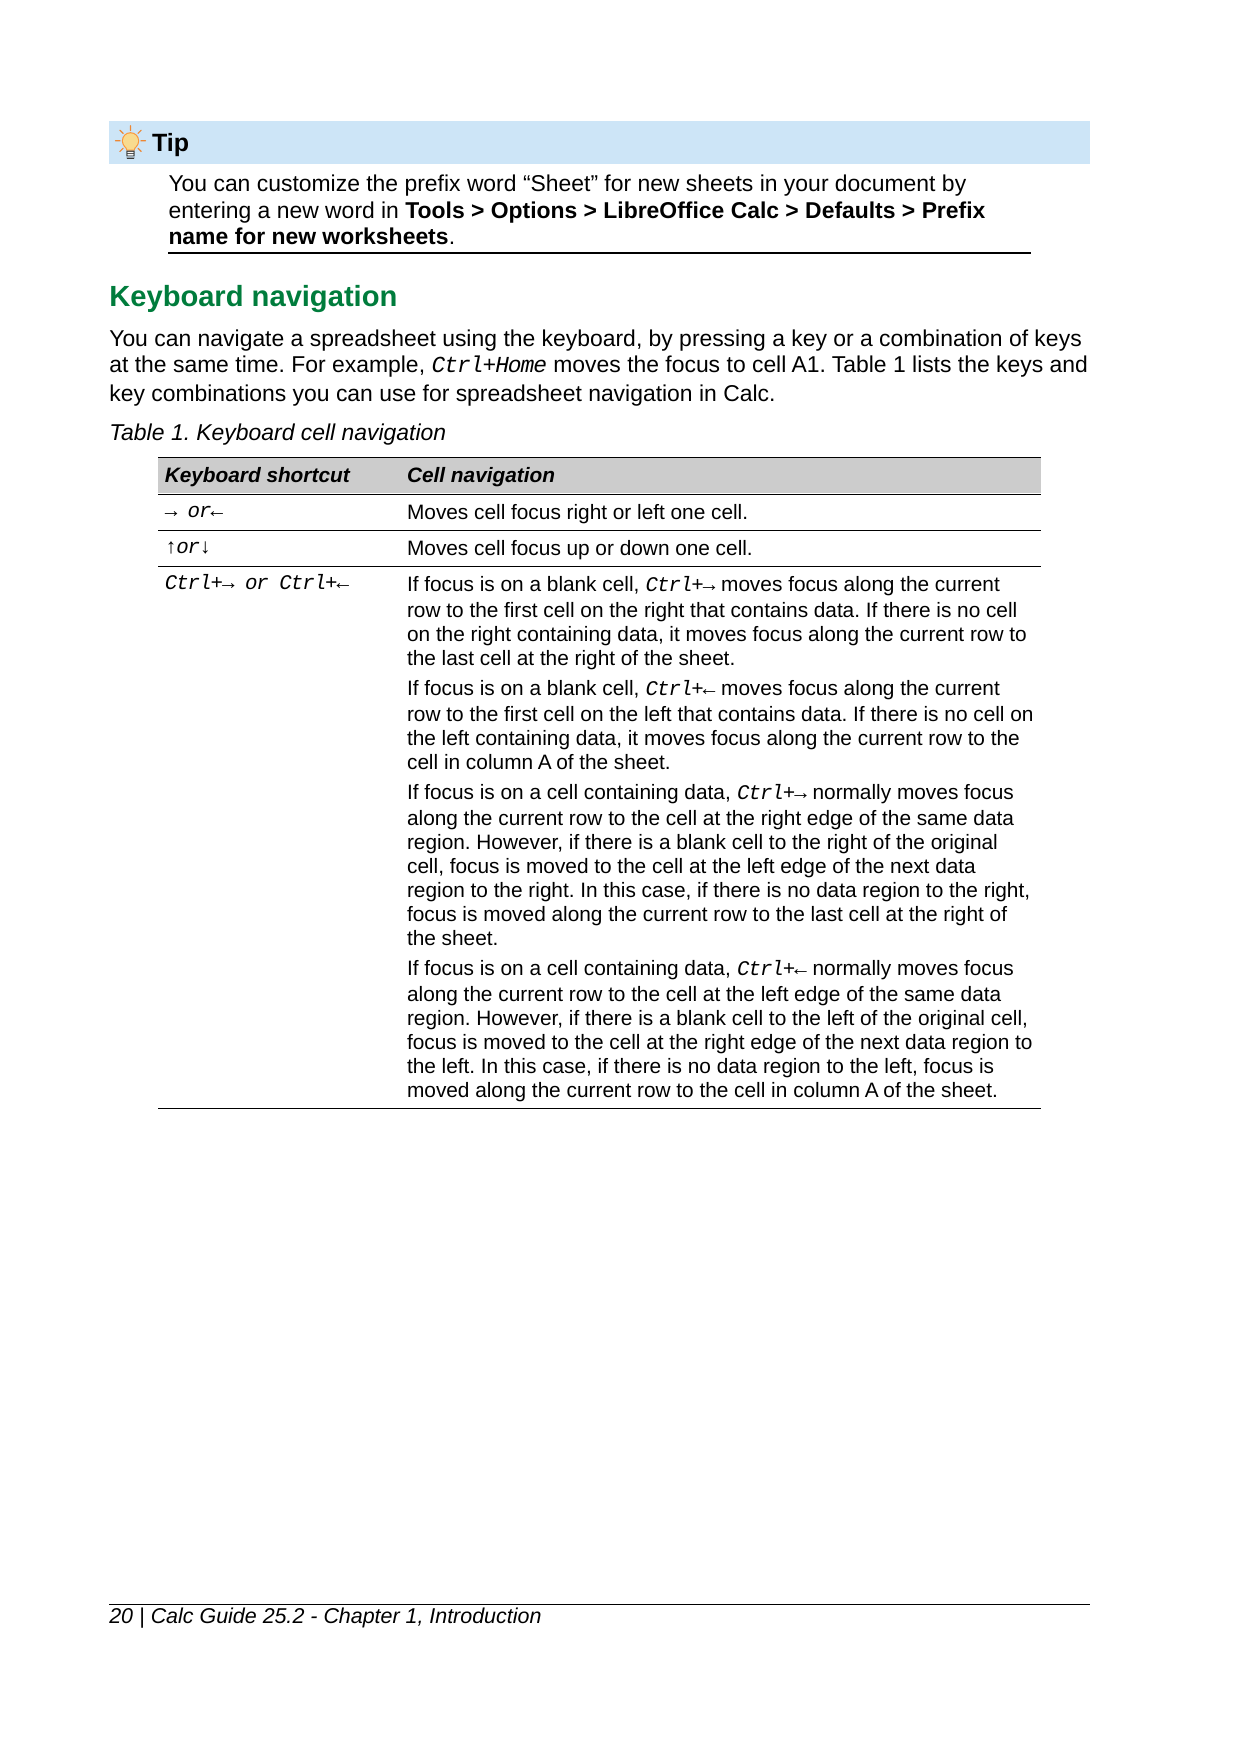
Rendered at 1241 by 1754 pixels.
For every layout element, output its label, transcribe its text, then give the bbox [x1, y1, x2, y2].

table_cell → or← [158, 495, 401, 530]
table_cell If focus is on a blank cell, Ctrl+→ moves focus along the current row to the first cell on the right that contains data. If there is no cell on the right containing data, it moves focus along the current row to the last cell at the right of the sheet. If focus is on a blank cell, Ctrl+← moves focus along the current row to the first cell on the left that contains data. If there is no cell on the left containing data, it moves focus along the current row to the cell in column A of the sheet. If focus is on a cell containing data, Ctrl+→ normally moves focus along the current row to the cell at the right edge of the same data region. However, if there is a blank cell to the right of the original cell, focus is moved to the cell at the left edge of the next data region to the right. In this case, if there is no data region to the right, focus is moved along the current row to the last cell at the right of the sheet. If focus is on a cell containing data, Ctrl+← normally moves focus along the current row to the cell at the left edge of the same data region. However, if there is a blank cell to the left of the original cell, focus is moved to the cell at the right edge of the next data region to the left. In this case, if there is no data region to the left, focus is moved along the current row to the cell in column A of the sheet. [401, 567, 1041, 1108]
subtitle Tip [109, 121, 1090, 164]
table_cell Moves cell focus up or down one cell. [401, 531, 1041, 566]
table_cell ↑or↓ [158, 531, 401, 566]
table_cell Ctrl+→ or Ctrl+← [158, 567, 401, 1108]
table_header Keyboard shortcut [158, 458, 401, 493]
table_header Cell navigation [401, 458, 1041, 493]
text You can navigate a spreadsheet using the keyboard, by pressing a key or a combination of keys at the same time. For example, Ctrl+Home moves the focus to cell A1. Table 1 lists the keys and key combinations you can use for spreadsheet navigation in Calc. [109, 325, 1090, 406]
table_cell Moves cell focus right or left one cell. [401, 495, 1041, 530]
subtitle Keyboard navigation [109, 279, 1090, 313]
text Table 1. Keyboard cell navigation [109, 418, 1090, 445]
text You can customize the prefix word “Sheet” for new sheets in your document by entering a new word in Tools > Options > LibreOffice Calc > Defaults > Prefix name for new worksheets. [168, 170, 1031, 252]
